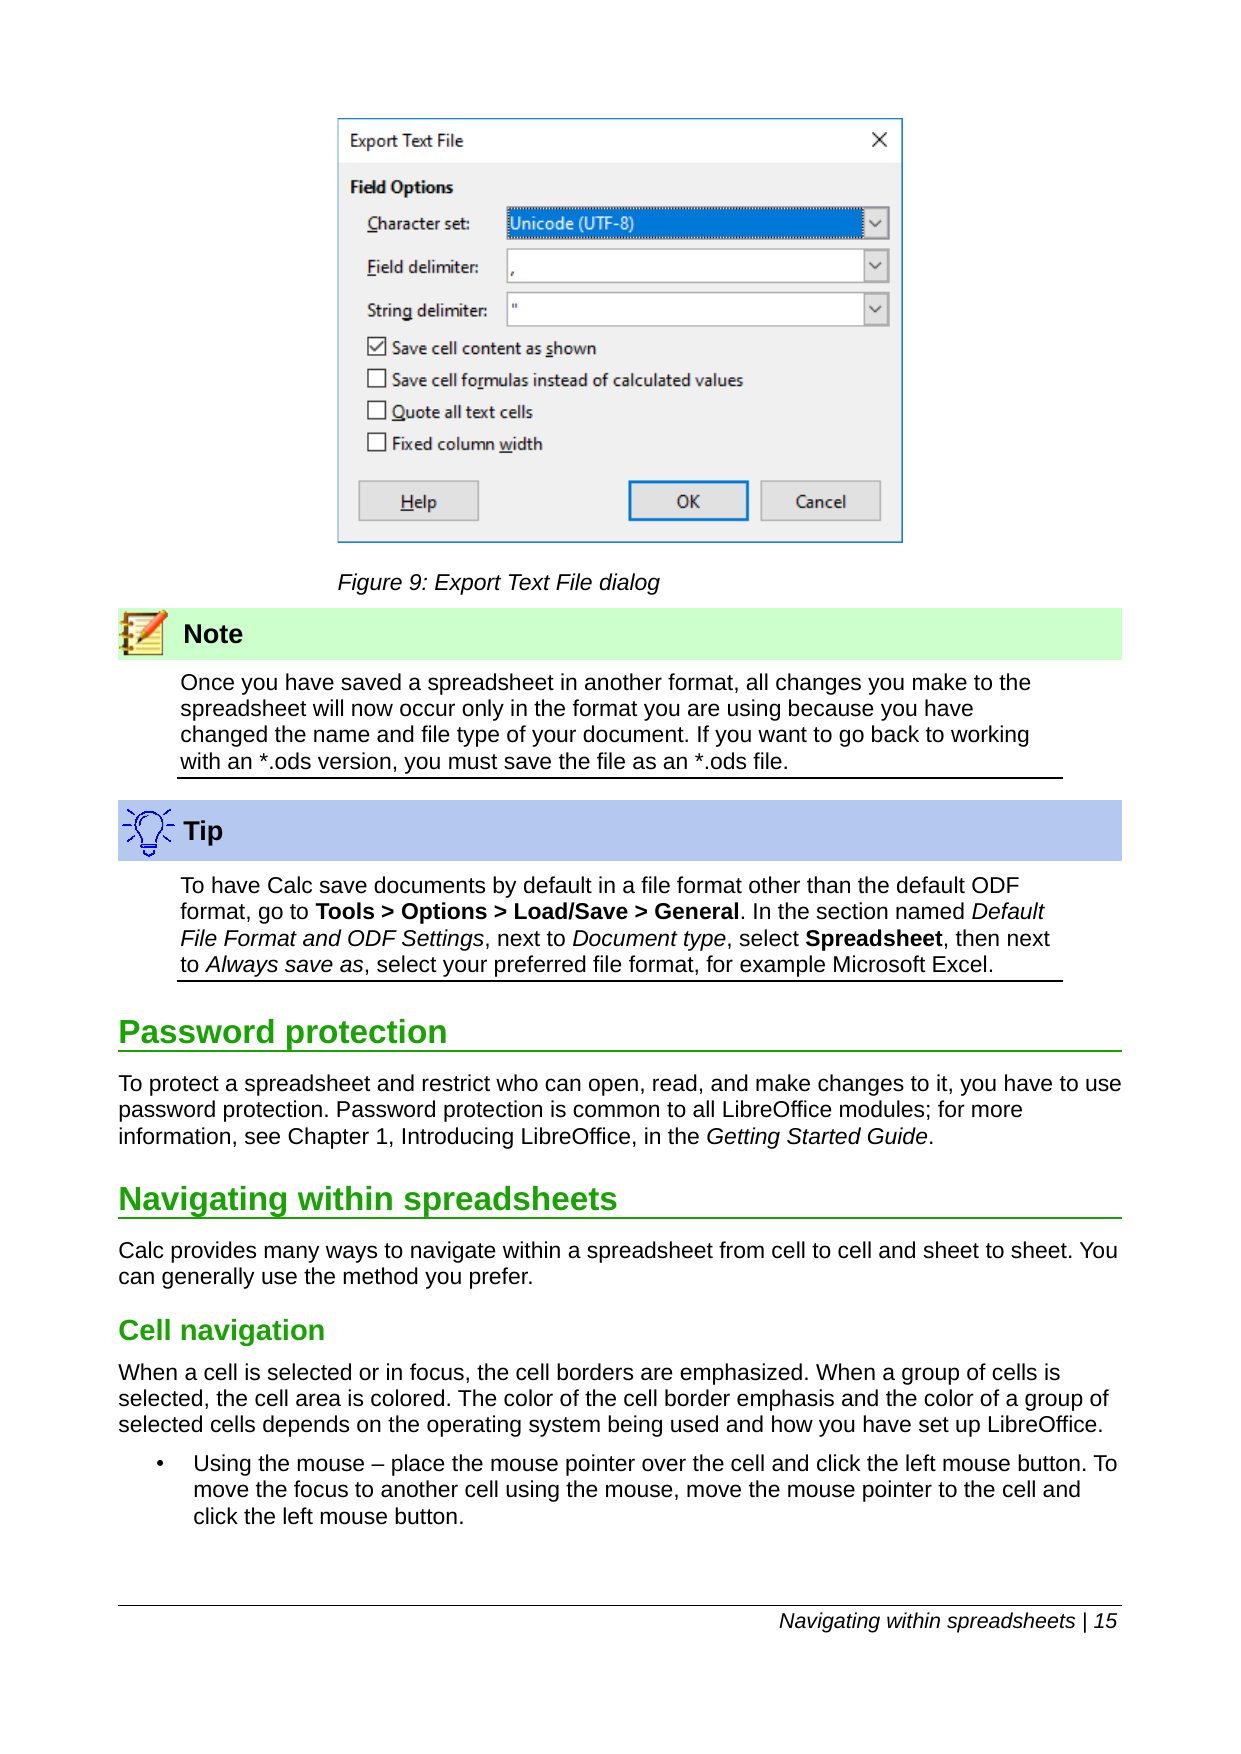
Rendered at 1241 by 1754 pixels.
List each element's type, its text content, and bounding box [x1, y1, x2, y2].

text Figure 9: Export Text File dialog [337, 543, 903, 596]
text To protect a spreadsheet and restrict who can open, read, and make changes to it, you have to use password protection. Password protection is common to all LibreOffice modules; for more information, see Chapter 1, Introducing LibreOffice, in the Getting Started Guide. [118, 1070, 1122, 1149]
subtitle Password protection [118, 1012, 1122, 1050]
list Using the mouse – place the mouse pointer over the cell and click the left mouse button. To move the focus to another cell using the mouse, move the mouse pointer to the cell and click the left mouse button. [156, 1450, 1122, 1529]
text Calc provides many ways to navigate within a spreadsheet from cell to cell and sheet to sheet. You can generally use the method you prefer. [118, 1237, 1122, 1289]
text When a cell is selected or in focus, the cell borders are emphasized. When a group of cells is selected, the cell area is colored. The color of the cell border emphasis and the color of a group of selected cells depends on the operating system being used and how you have set up LibreOffice. [118, 1358, 1122, 1438]
subtitle Navigating within spreadsheets [118, 1179, 1122, 1217]
text To have Calc save documents by default in a file format other than the default ODF format, go to Tools > Options > Load/Save > General. In the section named Default File Format and ODF Settings, next to Document type, select Spreadsheet, then next to Always save as, select your preferred file format, for example Microsoft Excel. [177, 869, 1063, 980]
picture [119, 608, 170, 659]
picture [119, 801, 179, 861]
subtitle Tip [118, 800, 1122, 861]
subtitle Note [118, 608, 1122, 660]
picture [337, 118, 903, 543]
text Once you have saved a spreadsheet in another format, all changes you make to the spreadsheet will now occur only in the format you are using because you have changed the name and file type of your document. If you want to go back to working with an *.ods version, you must save the file as an *.ods file. [177, 666, 1063, 777]
subtitle Cell navigation [118, 1313, 1122, 1347]
